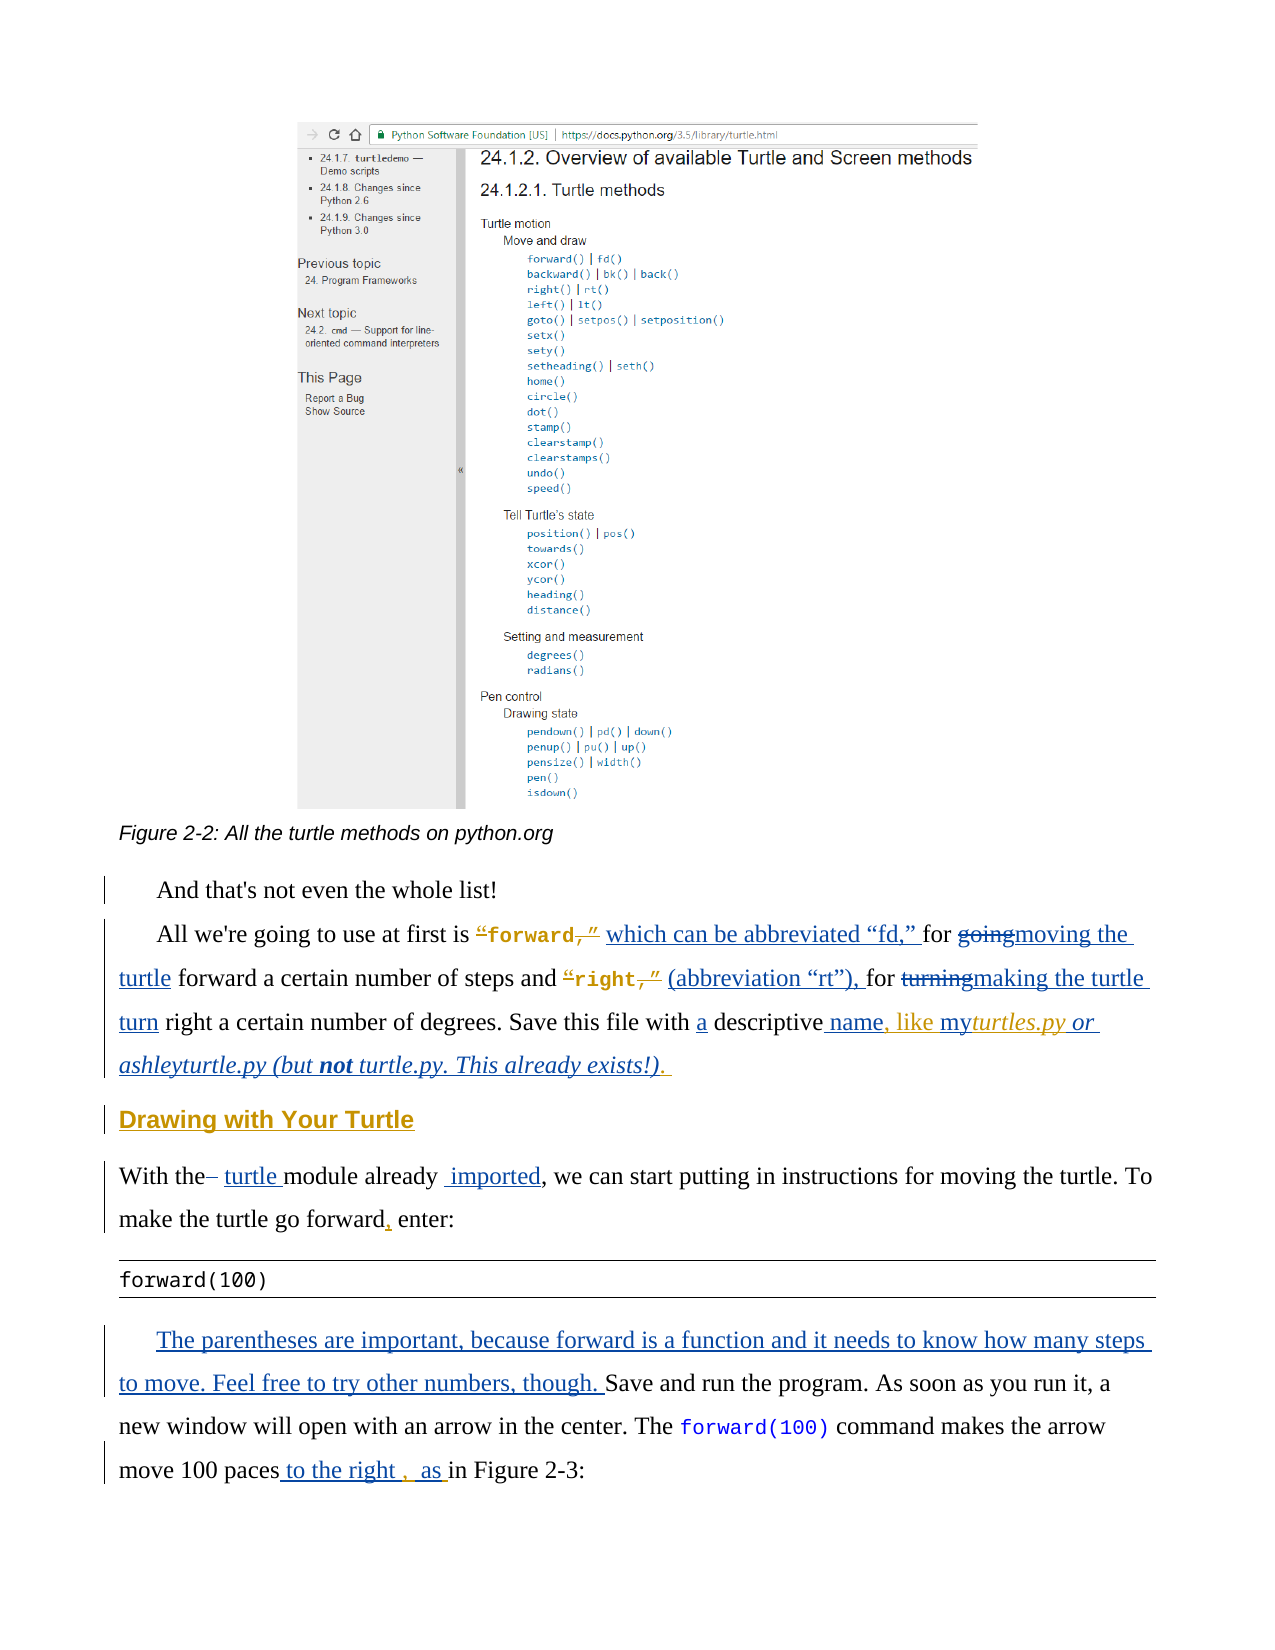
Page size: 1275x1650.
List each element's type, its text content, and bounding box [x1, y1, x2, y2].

text With the turtle module already imported, we can start putting in instructions for moving the turtle. To make the turtle go forward, enter: [118, 1161, 1156, 1233]
text forward(100) [118, 1261, 1156, 1298]
text Drawing with Your Turtle [118, 1105, 1156, 1134]
picture [297, 122, 978, 809]
text The parentheses are important, because forward is a function and it needs to know how many steps to move. Feel free to try other numbers, though. Save and run the program. As soon as you run it, a new window will open with an arrow in the center. The forward(100) command makes the arrow move 100 paces to the right , as in Figure 2-3: [118, 1325, 1156, 1484]
text All we're going to use at first is forward which can be abbreviated “fd,” for moving the turtle forward a certain number of steps and right (abbreviation “rt”), for making the turtle turn right a certain number of degrees. Save this file with a descriptive name, like myturtles.py or ashleyturtle.py (but not turtle.py. This already exists!). [118, 919, 1156, 1078]
text Figure 2-2: All the turtle methods on python.org [118, 118, 1156, 845]
text And that's not even the whole list! [118, 876, 1156, 904]
